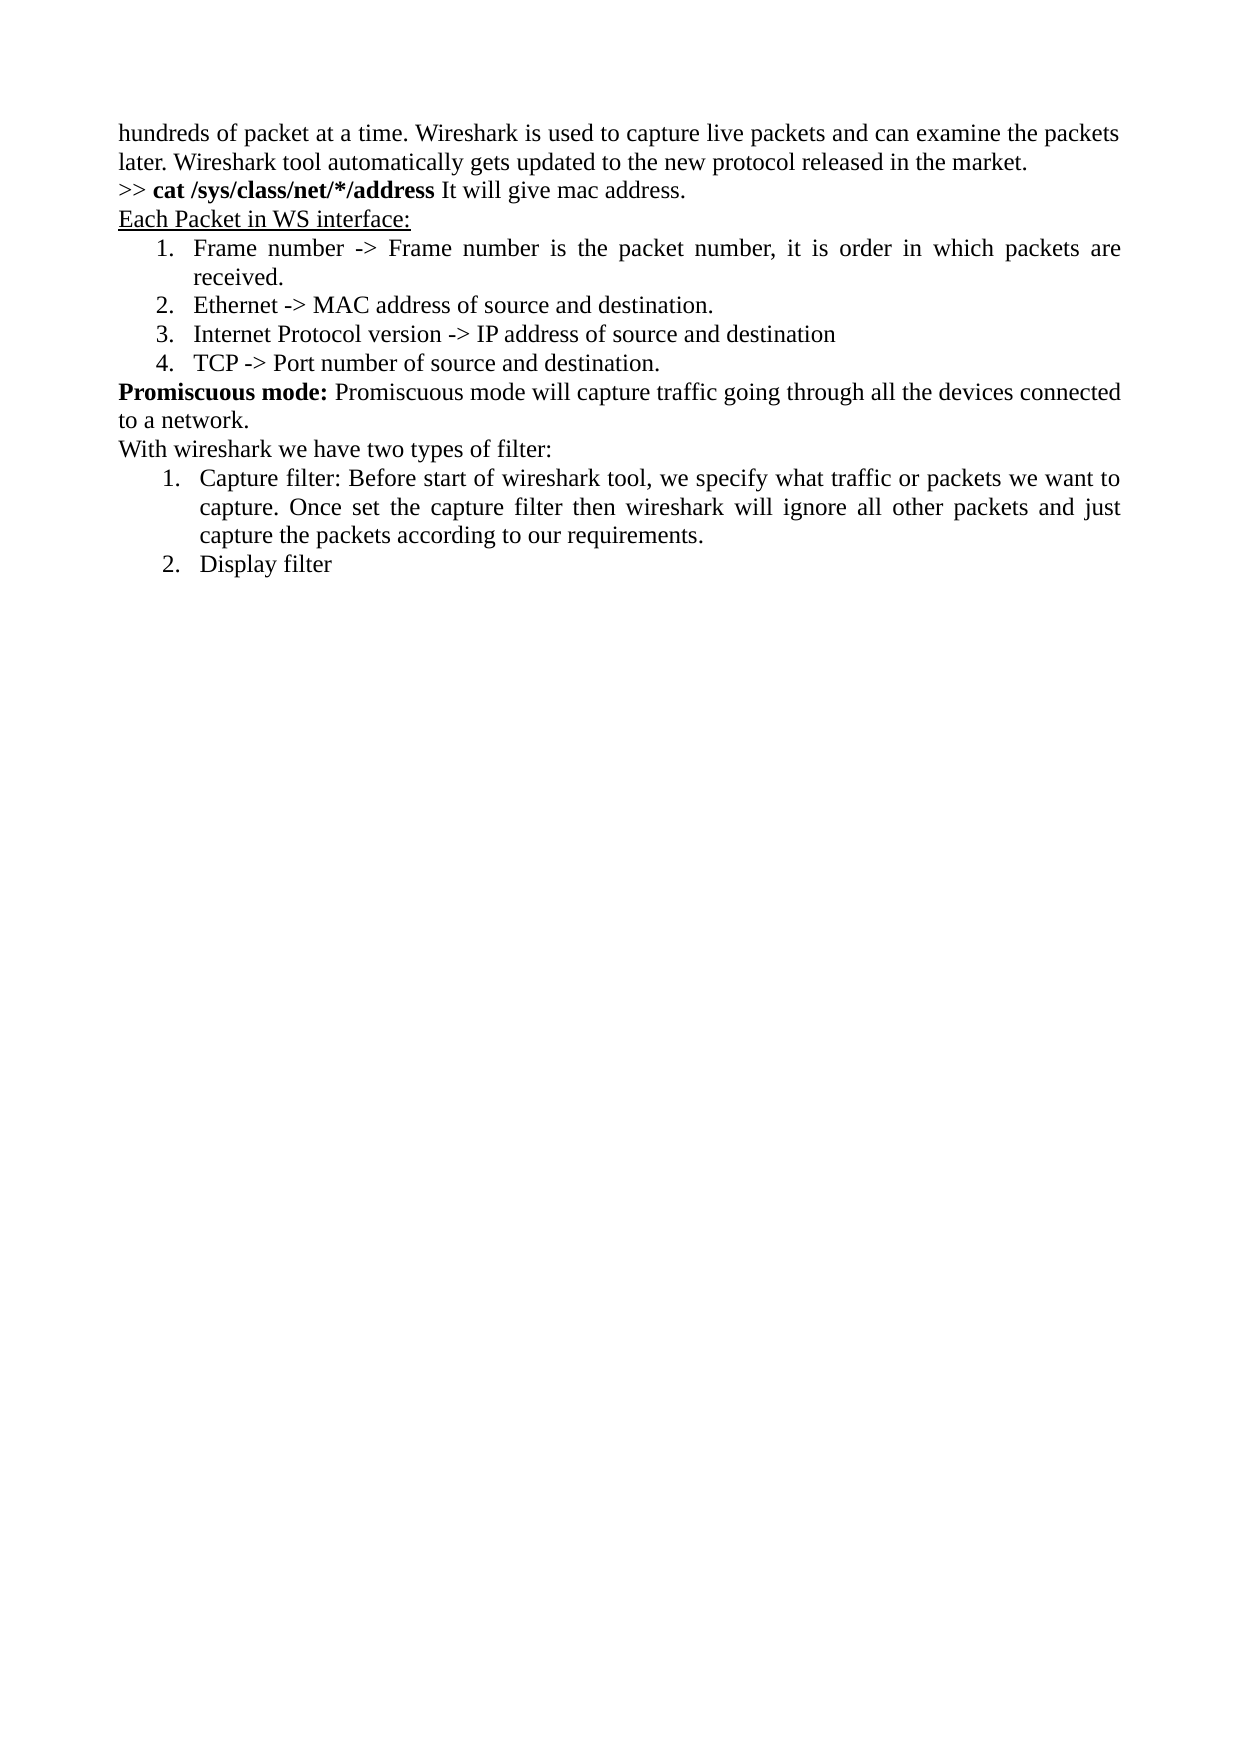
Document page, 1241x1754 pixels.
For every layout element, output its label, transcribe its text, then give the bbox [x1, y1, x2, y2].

text hundreds of packet at a time. Wireshark is used to capture live packets and can examine the packets later. Wireshark tool automatically gets updated to the new protocol released in the market. [118, 118, 1122, 176]
list Internet Protocol version -> IP address of source and destination [156, 319, 1122, 348]
text >> cat /sys/class/net/*/address It will give mac address. [118, 176, 1122, 204]
list Display filter [162, 549, 1122, 578]
list Ethernet -> MAC address of source and destination. [156, 291, 1122, 319]
list Frame number -> Frame number is the packet number, it is order in which packets are received. [156, 233, 1122, 291]
text With wireshark we have two types of filter: [118, 434, 1122, 463]
list Capture filter: Before start of wireshark tool, we specify what traffic or packets we want to capture. Once set the capture filter then wireshark will ignore all other packets and just capture the packets according to our requirements. [162, 463, 1122, 549]
list TCP -> Port number of source and destination. [156, 348, 1122, 377]
text Promiscuous mode: Promiscuous mode will capture traffic going through all the devices connected to a network. [118, 377, 1122, 434]
text Each Packet in WS interface: [118, 204, 1122, 233]
